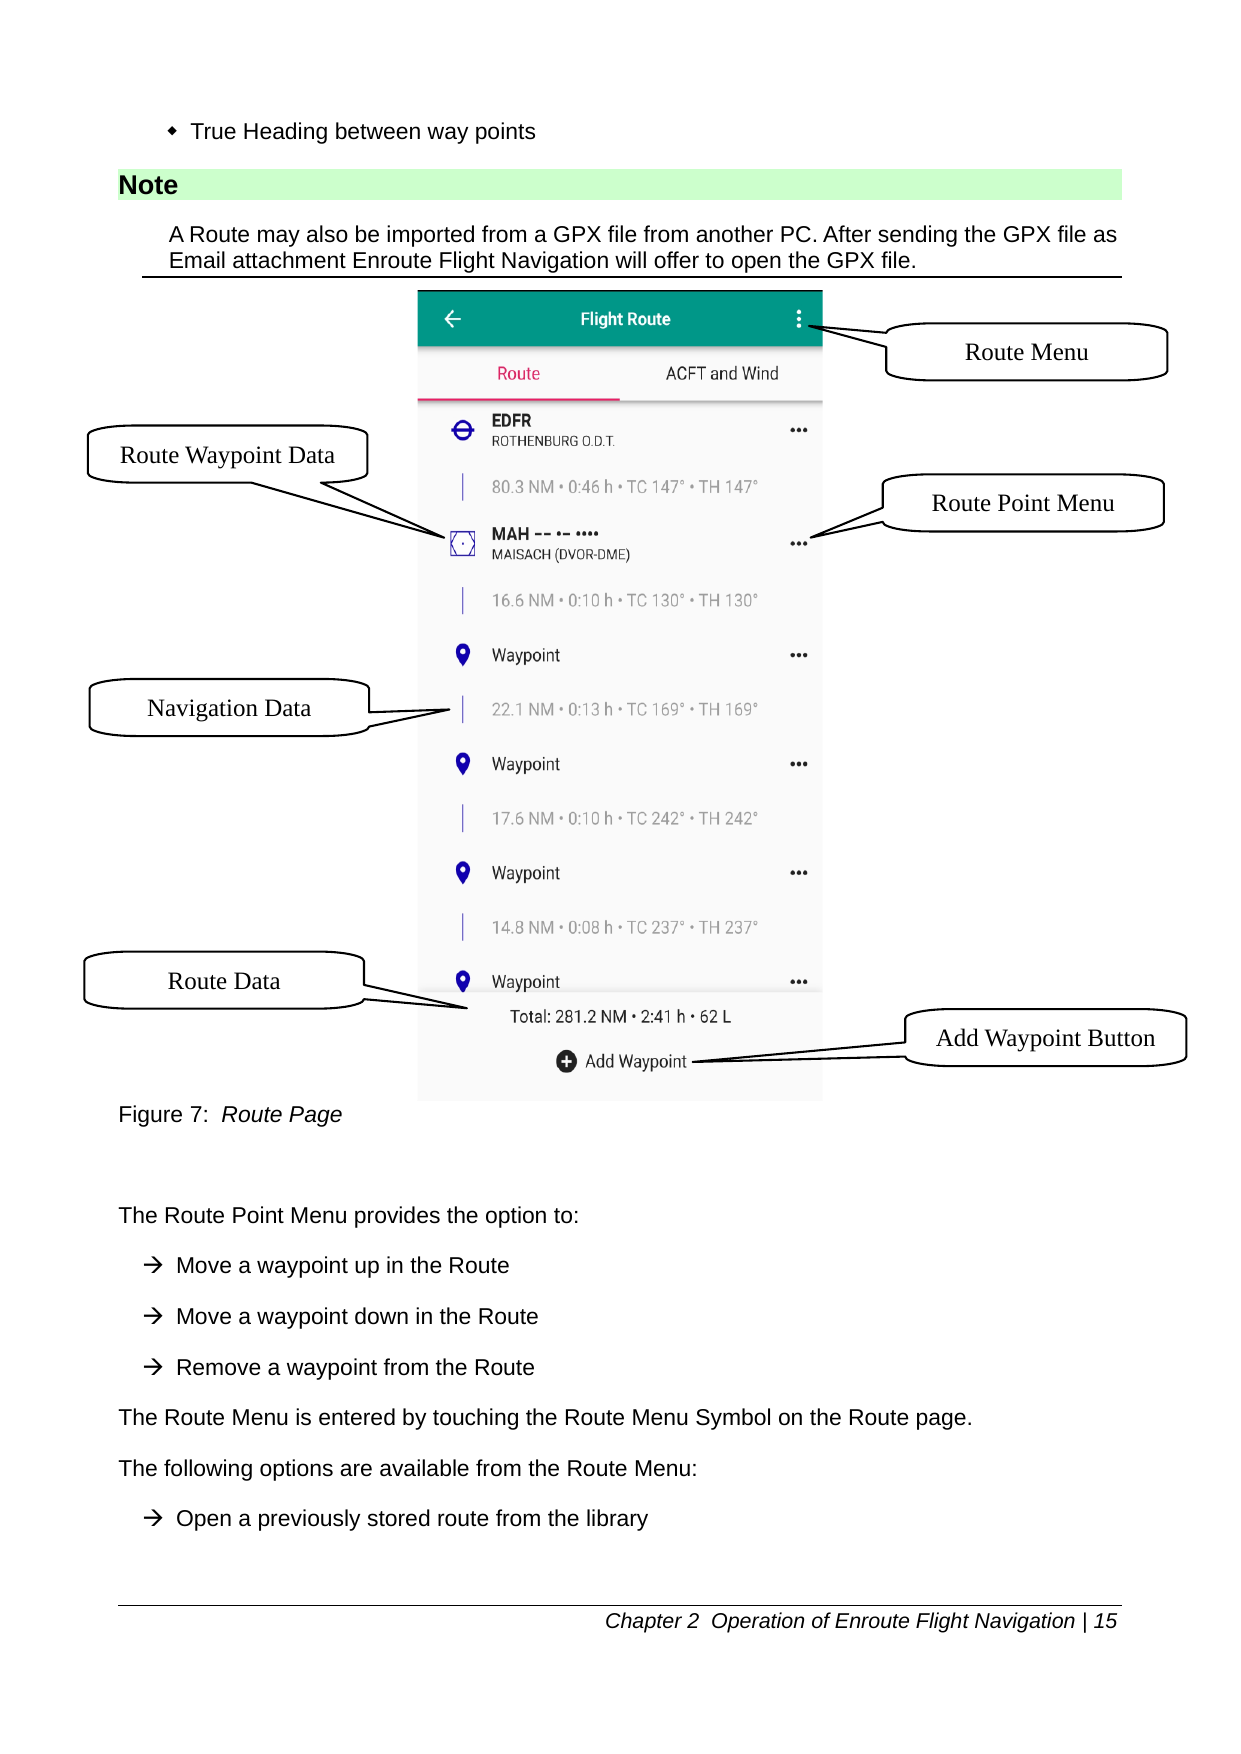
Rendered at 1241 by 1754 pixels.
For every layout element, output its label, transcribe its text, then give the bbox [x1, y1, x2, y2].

subtitle The Route Menu is entered by touching the Route Menu Symbol on the Route page. [118, 1404, 1122, 1430]
text Figure 7: Route Page [832, 476, 1122, 531]
subtitle The Route Point Menu provides the option to: [118, 1202, 1122, 1228]
picture [748, 1052, 823, 1059]
text Figure 7: Route Page [823, 1011, 1122, 1065]
text Figure 7: Route Page [832, 325, 1122, 379]
text Figure 7: Route Page [823, 332, 1122, 530]
text Figure 7: Route Page [118, 484, 417, 711]
text Figure 7: Route Page [118, 953, 417, 1007]
subtitle Open a previously stored route from the library [142, 1505, 1122, 1531]
list A Route may also be imported from a GPX file from another PC. After sending the GPX file as Email attachment Enroute Flight Navigation will offer to open the GPX file. [142, 218, 1122, 276]
text Figure 7: Route Page [118, 303, 417, 523]
text Figure 7: Route Page [118, 1001, 1122, 1127]
subtitle Remove a waypoint from the Route [142, 1353, 1122, 1380]
text Figure 7: Route Page [823, 303, 1122, 331]
text Figure 7: Route Page [823, 524, 1122, 1048]
text Figure 7: Route Page [118, 681, 417, 735]
subtitle Note [118, 169, 1122, 200]
subtitle The following options are available from the Route Menu: [118, 1454, 1122, 1481]
text Figure 7: Route Page [118, 718, 417, 995]
subtitle Move a waypoint up in the Route [142, 1252, 1122, 1279]
text Figure 7: Route Page [118, 427, 417, 528]
subtitle Move a waypoint down in the Route [142, 1303, 1122, 1329]
picture [417, 999, 439, 1004]
subtitle True Heading between way points [165, 118, 1122, 144]
picture [417, 290, 823, 1101]
